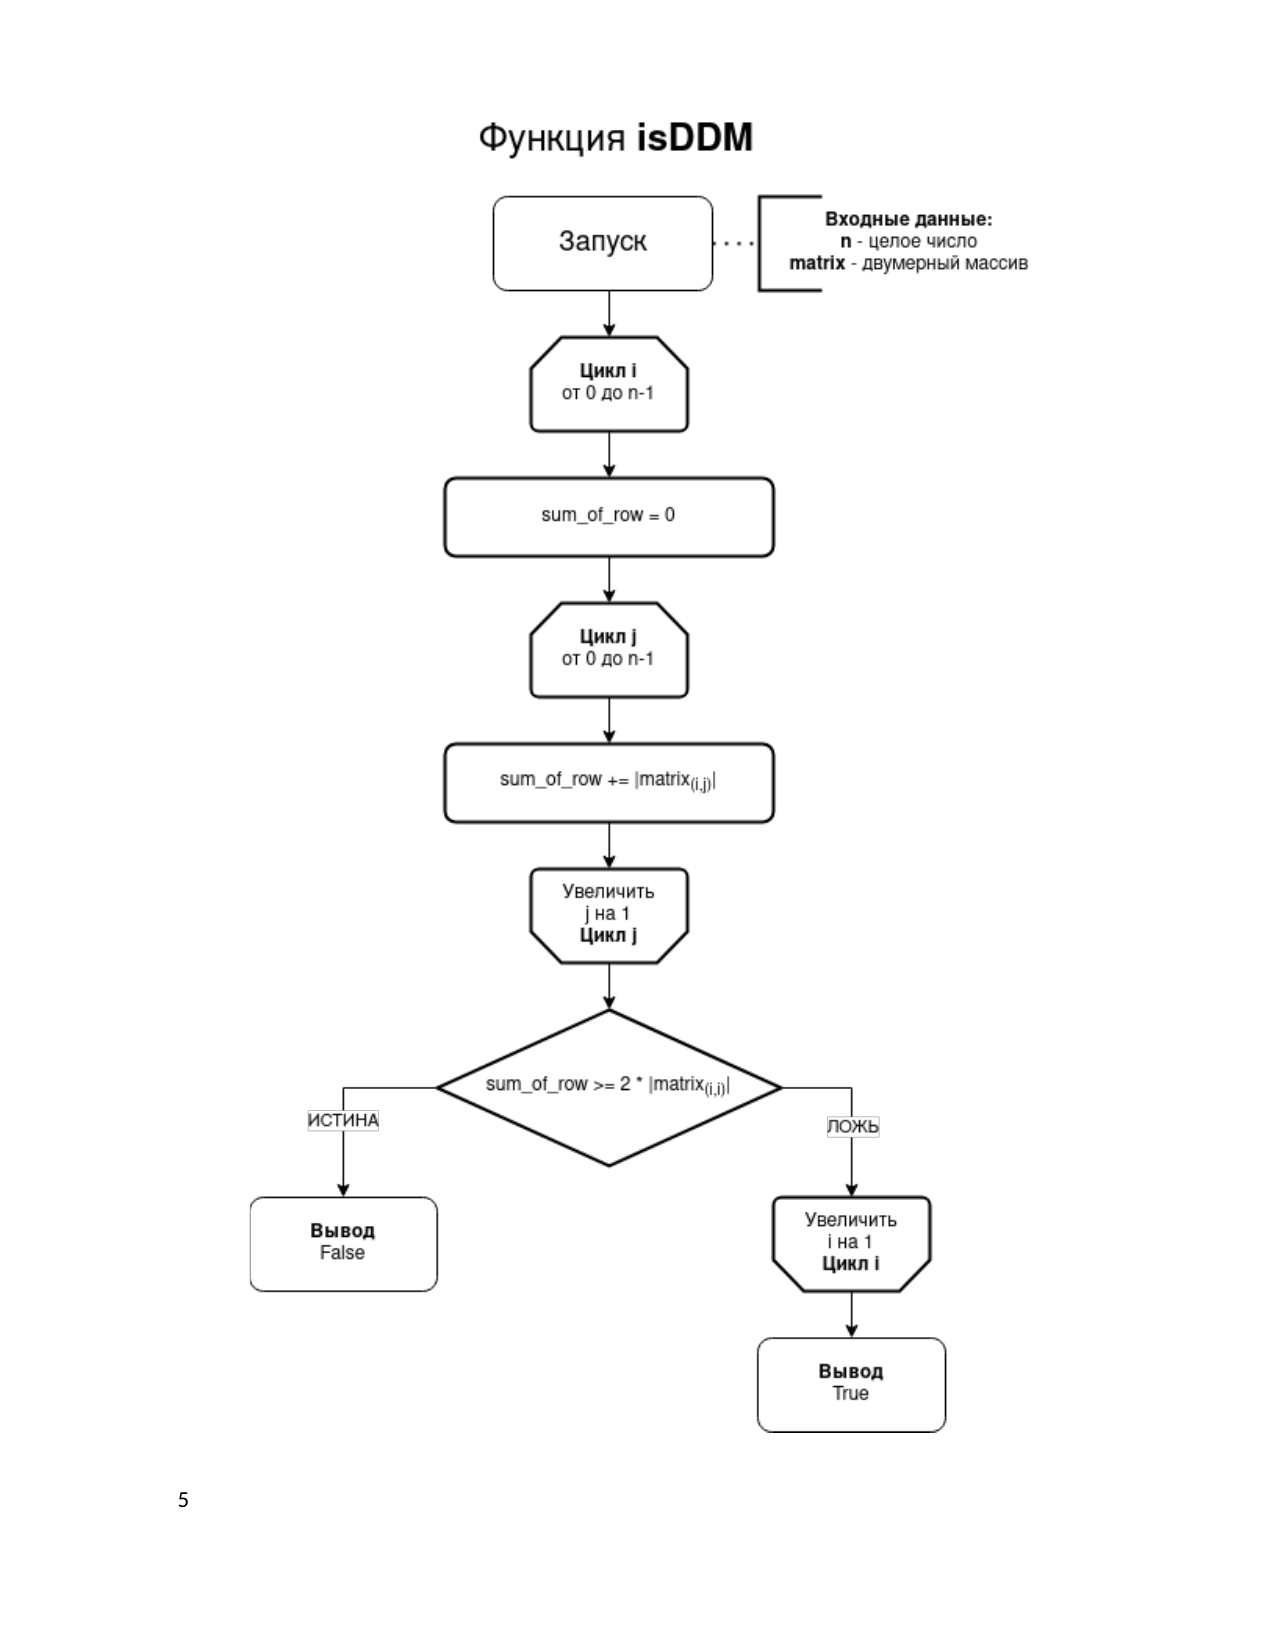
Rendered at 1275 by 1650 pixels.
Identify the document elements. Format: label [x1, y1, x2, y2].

picture [249, 118, 1114, 1433]
